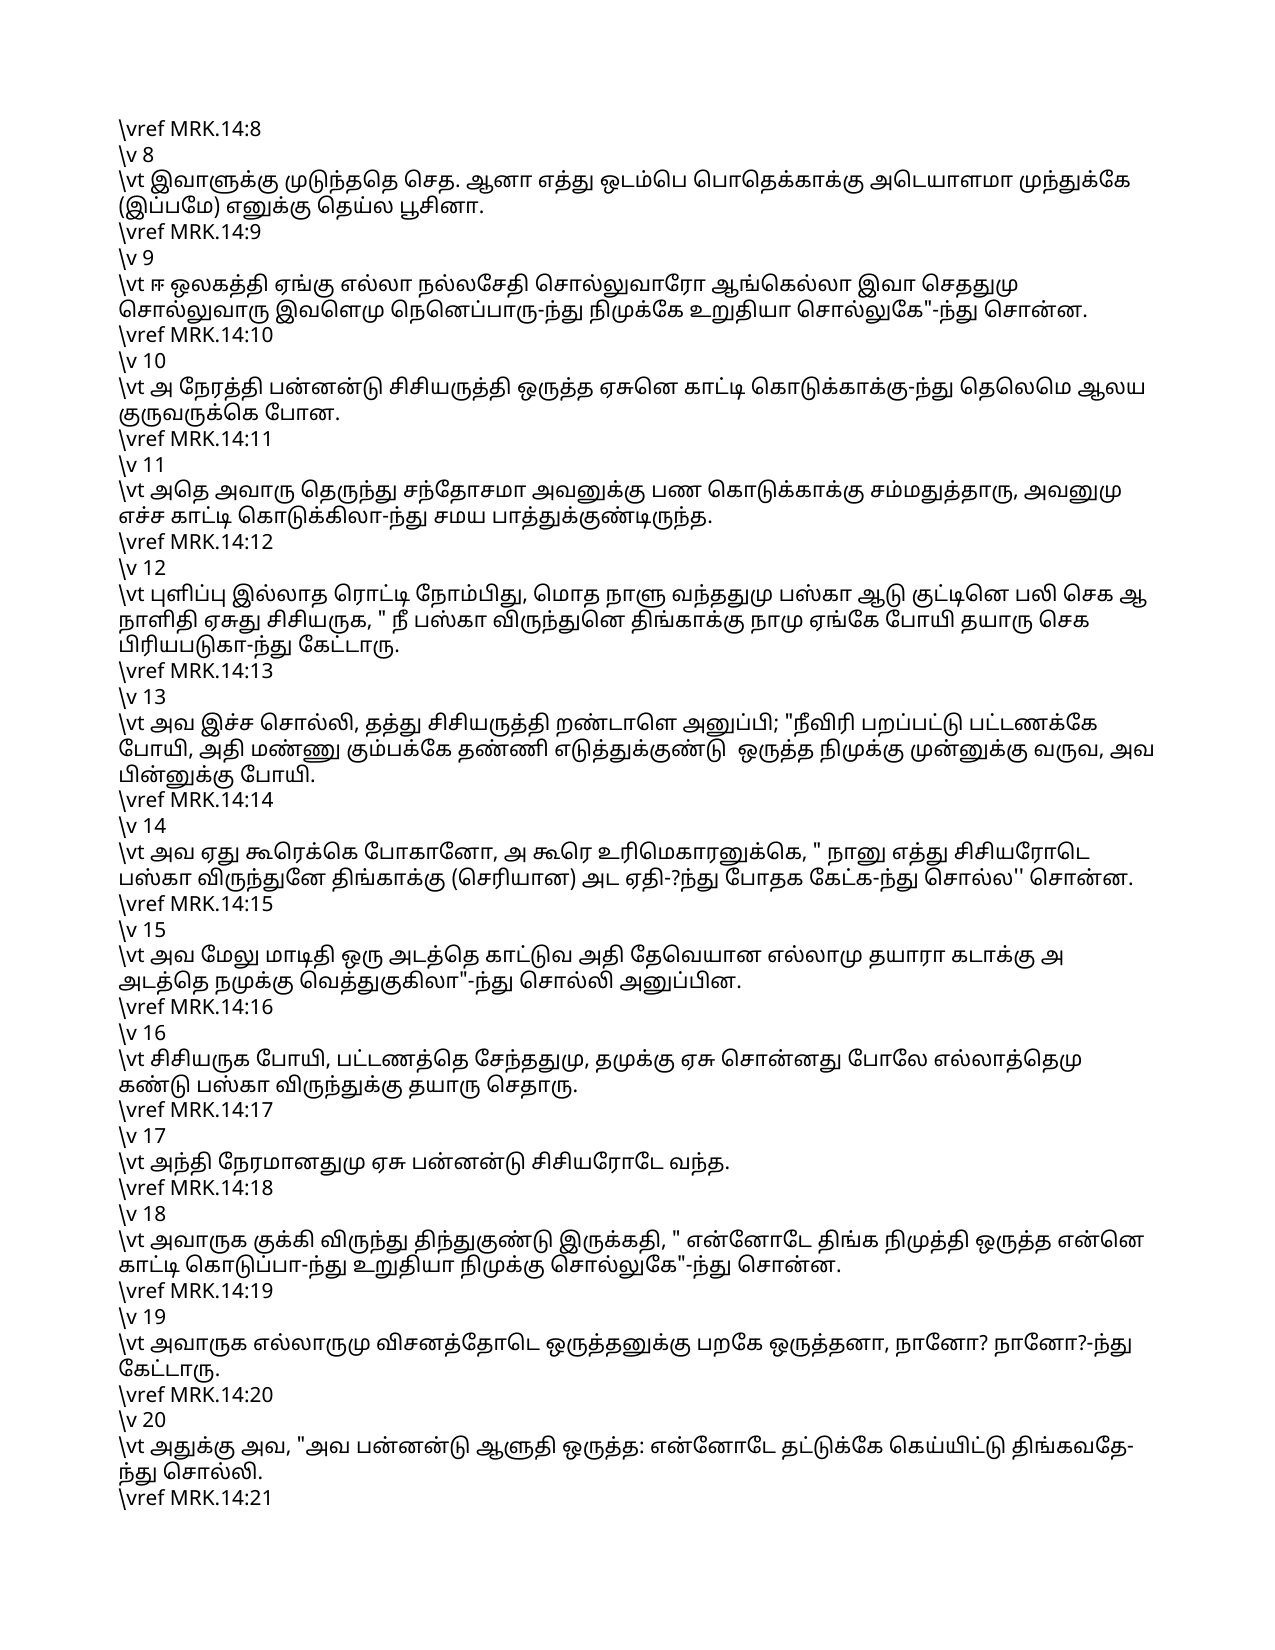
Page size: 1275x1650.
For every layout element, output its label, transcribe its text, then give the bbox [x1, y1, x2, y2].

text \vref MRK.14:9 [118, 221, 1157, 247]
text \v 15 [118, 919, 1157, 945]
text \vt அவாருக குக்கி விருந்து திந்துகுண்டு இருக்கதி, " என்னோடே திங்க நிமுத்தி ஒருத்த என்னெ காட்டி கொடுப்பா-ந்து உறுதியா நிமுக்கு சொல்லுகே"-ந்து சொன்ன. [118, 1229, 1157, 1281]
text \vt ஈ ஒலகத்தி ஏங்கு எல்லா நல்லசேதி சொல்லுவாரோ ஆங்கெல்லா இவா செததுமு சொல்லுவாரு இவளெமு நெனெப்பாரு-ந்து நிமுக்கே உறுதியா சொல்லுகே"-ந்து சொன்ன. [118, 273, 1157, 325]
text \vref MRK.14:18 [118, 1177, 1157, 1203]
text \vt அவாருக எல்லாருமு விசனத்தோடெ ஒருத்தனுக்கு பறகே ஒருத்தனா, நானோ? நானோ?-ந்து கேட்டாரு. [118, 1332, 1157, 1384]
text \vref MRK.14:19 [118, 1281, 1157, 1306]
text \vref MRK.14:8 [118, 118, 1157, 144]
text \vt சிசியருக போயி, பட்டணத்தெ சேந்ததுமு, தமுக்கு ஏசு சொன்னது போலே எல்லாத்தெமு கண்டு பஸ்கா விருந்துக்கு தயாரு செதாரு. [118, 1048, 1157, 1100]
text \vt புளிப்பு இல்லாத ரொட்டி நோம்பிது, மொத நாளு வந்ததுமு பஸ்கா ஆடு குட்டினெ பலி செக ஆ நாளிதி ஏசுது சிசியருக, " நீ பஸ்கா விருந்துனெ திங்காக்கு நாமு ஏங்கே போயி தயாரு செக பிரியபடுகா-ந்து கேட்டாரு. [118, 583, 1157, 661]
text \vt அவ இச்ச சொல்லி, தத்து சிசியருத்தி றண்டாளெ அனுப்பி; "நீவிரி பறப்பட்டு பட்டணக்கே போயி, அதி மண்ணு கும்பக்கே தண்ணி எடுத்துக்குண்டு ஒருத்த நிமுக்கு முன்னுக்கு வருவ, அவ பின்னுக்கு போயி. [118, 712, 1157, 790]
text \vref MRK.14:14 [118, 790, 1157, 816]
text \vt அ நேரத்தி பன்னன்டு சிசியருத்தி ஒருத்த ஏசுனெ காட்டி கொடுக்காக்கு-ந்து தெலெமெ ஆலய குருவருக்கெ போன. [118, 376, 1157, 428]
text \vref MRK.14:17 [118, 1100, 1157, 1126]
text \vref MRK.14:16 [118, 996, 1157, 1022]
text \v 19 [118, 1306, 1157, 1332]
text \vt அவ ஏது கூரெக்கெ போகானோ, அ கூரெ உரிமெகாரனுக்கெ, " நானு எத்து சிசியரோடெ பஸ்கா விருந்துனே திங்காக்கு (செரியான) அட ஏதி-?ந்து போதக கேட்க-ந்து சொல்ல'' சொன்ன. [118, 841, 1157, 893]
text \v 17 [118, 1126, 1157, 1151]
text \v 10 [118, 351, 1157, 376]
text \v 9 [118, 247, 1157, 273]
text \vref MRK.14:12 [118, 531, 1157, 557]
text \v 18 [118, 1203, 1157, 1229]
text \v 20 [118, 1410, 1157, 1436]
text \vt இவாளுக்கு முடுந்ததெ செத. ஆனா எத்து ஒடம்பெ பொதெக்காக்கு அடெயாளமா முந்துக்கே (இப்பமே) எனுக்கு தெய்ல பூசினா. [118, 170, 1157, 221]
text \vref MRK.14:21 [118, 1487, 1157, 1513]
text \v 12 [118, 557, 1157, 583]
text \v 8 [118, 144, 1157, 170]
text \v 16 [118, 1022, 1157, 1048]
text \v 14 [118, 816, 1157, 841]
text \vt அதுக்கு அவ, "அவ பன்னன்டு ஆளுதி ஒருத்த: என்னோடே தட்டுக்கே கெய்யிட்டு திங்கவதே-ந்து சொல்லி. [118, 1436, 1157, 1487]
text \vt அந்தி நேரமானதுமு ஏசு பன்னன்டு சிசியரோடே வந்த. [118, 1151, 1157, 1177]
text \vt அவ மேலு மாடிதி ஒரு அடத்தெ காட்டுவ அதி தேவெயான எல்லாமு தயாரா கடாக்கு அ அடத்தெ நமுக்கு வெத்துகுகிலா"-ந்து சொல்லி அனுப்பின. [118, 945, 1157, 996]
text \vref MRK.14:10 [118, 325, 1157, 351]
text \vref MRK.14:11 [118, 428, 1157, 454]
text \v 11 [118, 454, 1157, 480]
text \vref MRK.14:15 [118, 893, 1157, 919]
text \vt அதெ அவாரு தெருந்து சந்தோசமா அவனுக்கு பண கொடுக்காக்கு சம்மதுத்தாரு, அவனுமு எச்ச காட்டி கொடுக்கிலா-ந்து சமய பாத்துக்குண்டிருந்த. [118, 480, 1157, 531]
text \vref MRK.14:20 [118, 1384, 1157, 1410]
text \v 13 [118, 686, 1157, 712]
text \vref MRK.14:13 [118, 661, 1157, 686]
